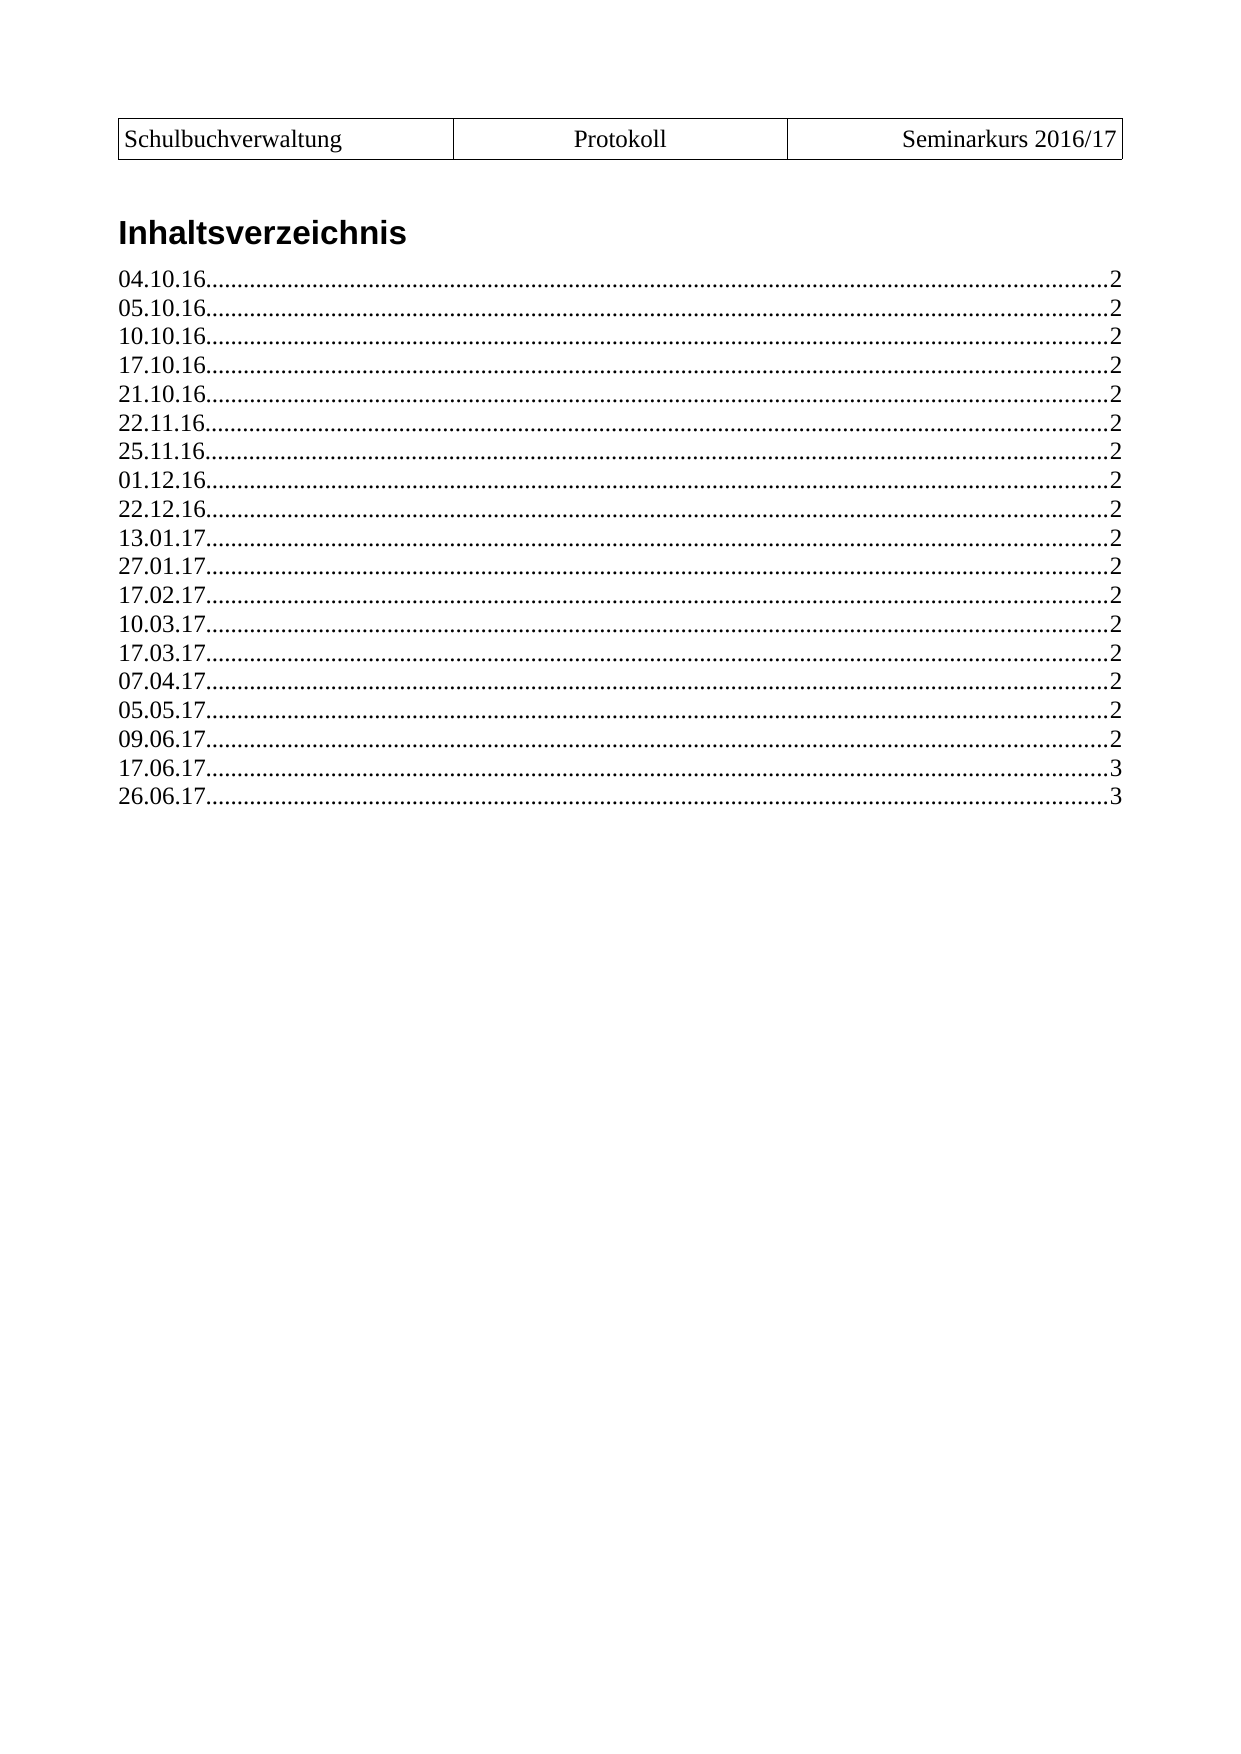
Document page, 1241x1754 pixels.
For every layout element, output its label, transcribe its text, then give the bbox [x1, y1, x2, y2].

text 09.06.17 2 [118, 724, 1122, 753]
text 04.10.16 2 [118, 264, 1122, 293]
text 10.03.17 2 [118, 609, 1122, 638]
text 27.01.17 2 [118, 551, 1122, 580]
text 05.05.17 2 [118, 695, 1122, 724]
text 22.11.16 2 [118, 408, 1122, 436]
text 25.11.16 2 [118, 436, 1122, 465]
text 26.06.17 3 [118, 781, 1122, 810]
text 01.12.16 2 [118, 465, 1122, 494]
text 17.06.17 3 [118, 753, 1122, 781]
text 07.04.17 2 [118, 666, 1122, 695]
text 17.02.17 2 [118, 580, 1122, 609]
text 21.10.16 2 [118, 379, 1122, 408]
text 13.01.17 2 [118, 523, 1122, 551]
text 17.10.16 2 [118, 350, 1122, 379]
text 17.03.17 2 [118, 638, 1122, 666]
text 22.12.16 2 [118, 494, 1122, 523]
text 05.10.16 2 [118, 293, 1122, 321]
text 10.10.16 2 [118, 321, 1122, 350]
subtitle Inhaltsverzeichnis [118, 213, 1122, 251]
